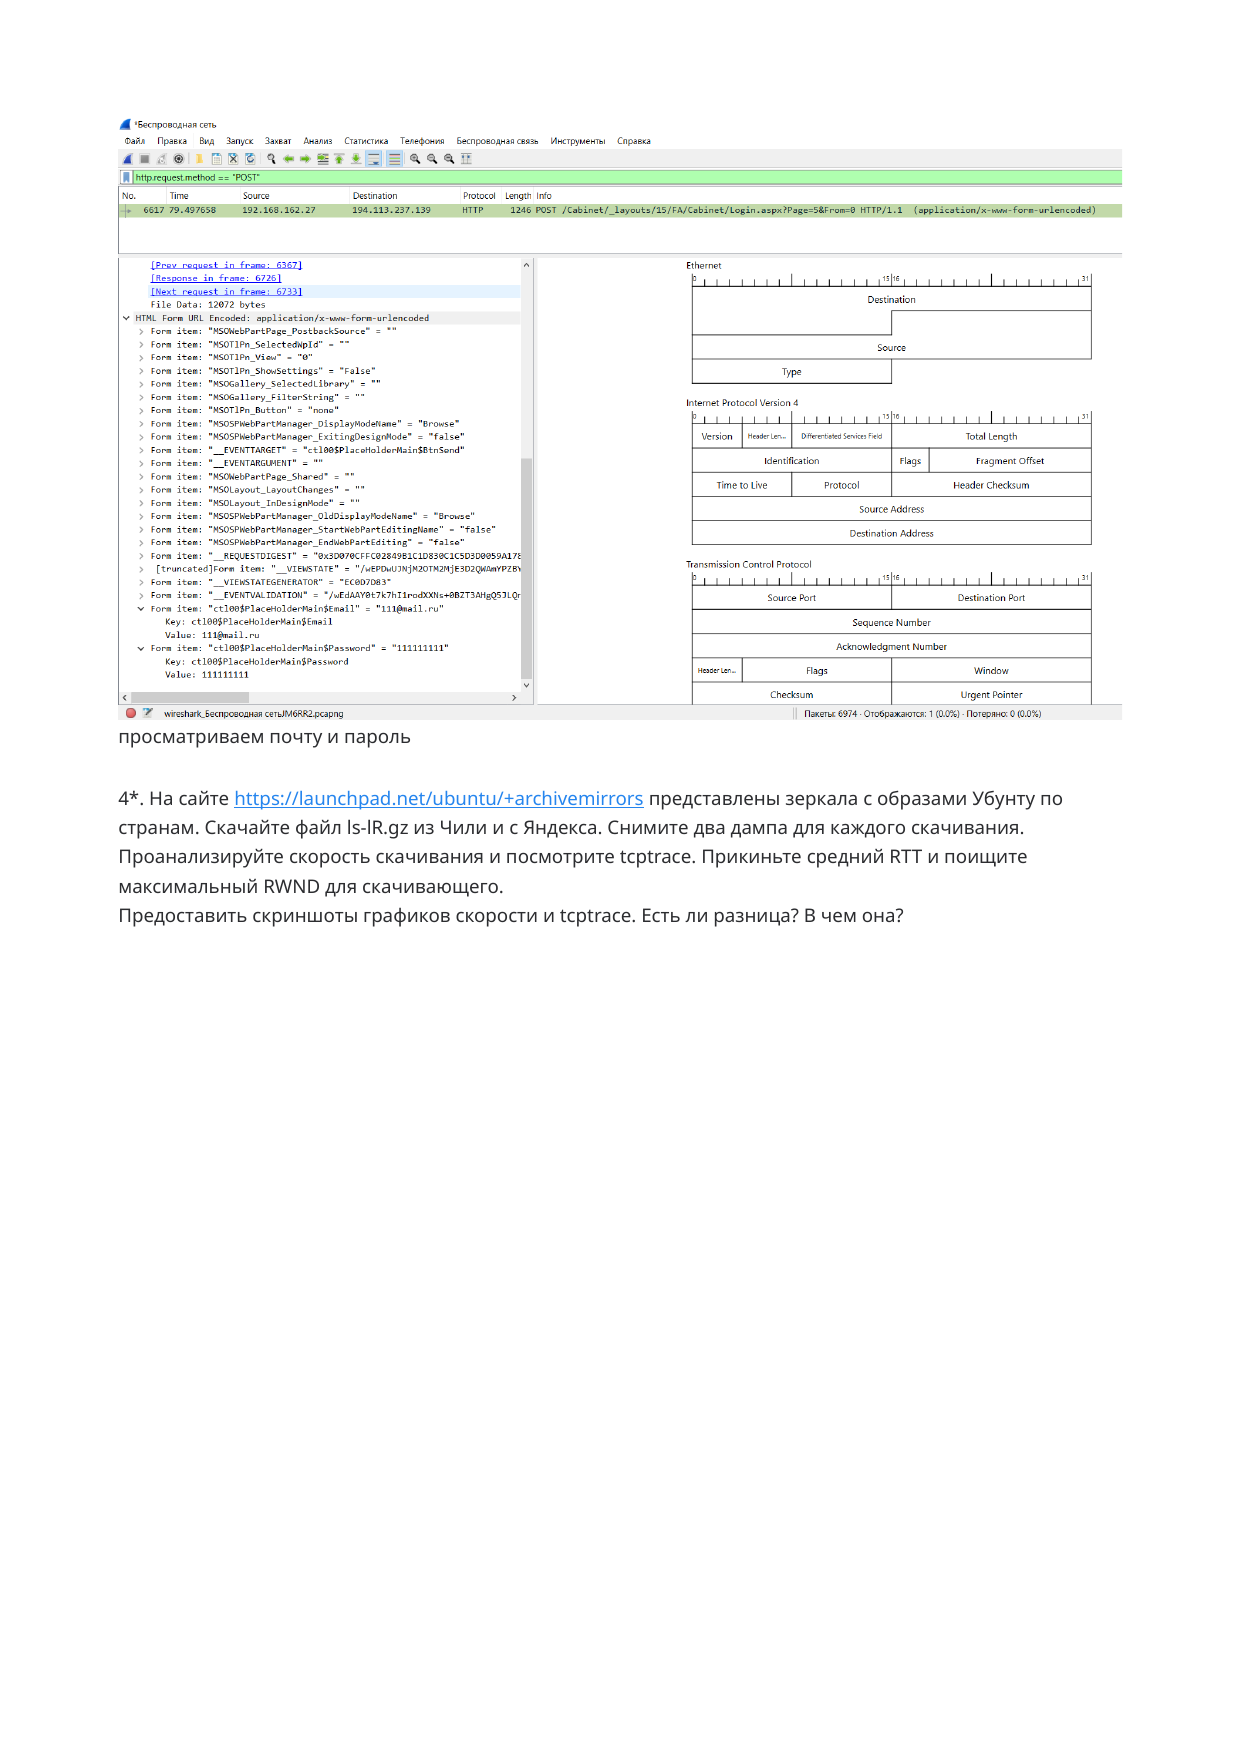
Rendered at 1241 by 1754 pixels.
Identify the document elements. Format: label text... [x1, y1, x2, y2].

text 4*. На сайте https://launchpad.net/ubuntu/+archivemirrors представлены зеркала с образами Убунту по странам. Скачайте файл ls-lR.gz из Чили и с Яндекса. Снимите два дампа для каждого скачивания. Проанализируйте скорость скачивания и посмотрите tcptrace. Прикиньте средний RTT и поищите максимальный RWND для скачивающего. Предоставить скриншоты графиков скорости и tcptrace. Есть ли разница? В чем она? [118, 785, 1122, 928]
picture [118, 118, 1123, 720]
text просматриваем почту и пароль [118, 720, 1122, 748]
